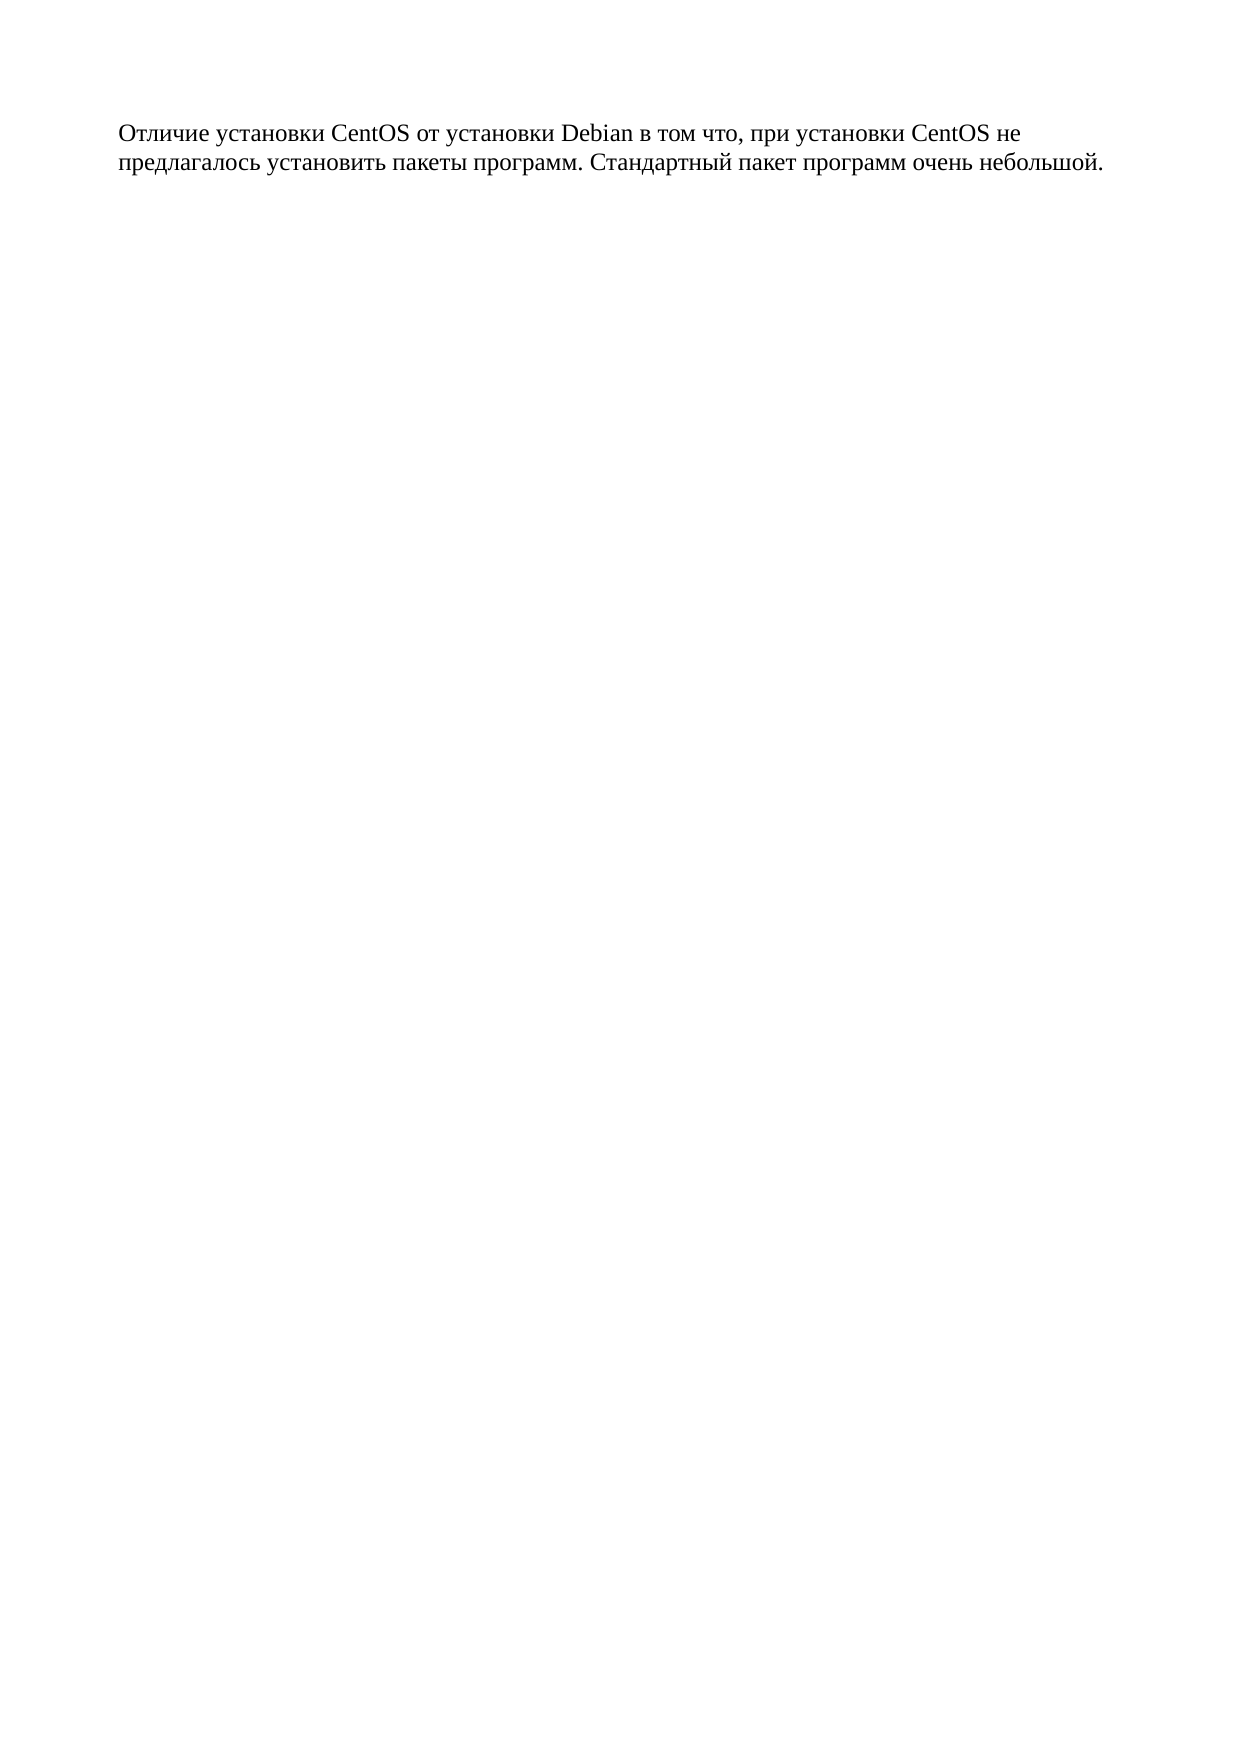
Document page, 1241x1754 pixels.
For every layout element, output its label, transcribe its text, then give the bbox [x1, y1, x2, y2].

text Отличие установки CentOS от установки Debian в том что, при установки CentOS не предлагалось установить пакеты программ. Стандартный пакет программ очень небольшой. [118, 118, 1122, 176]
